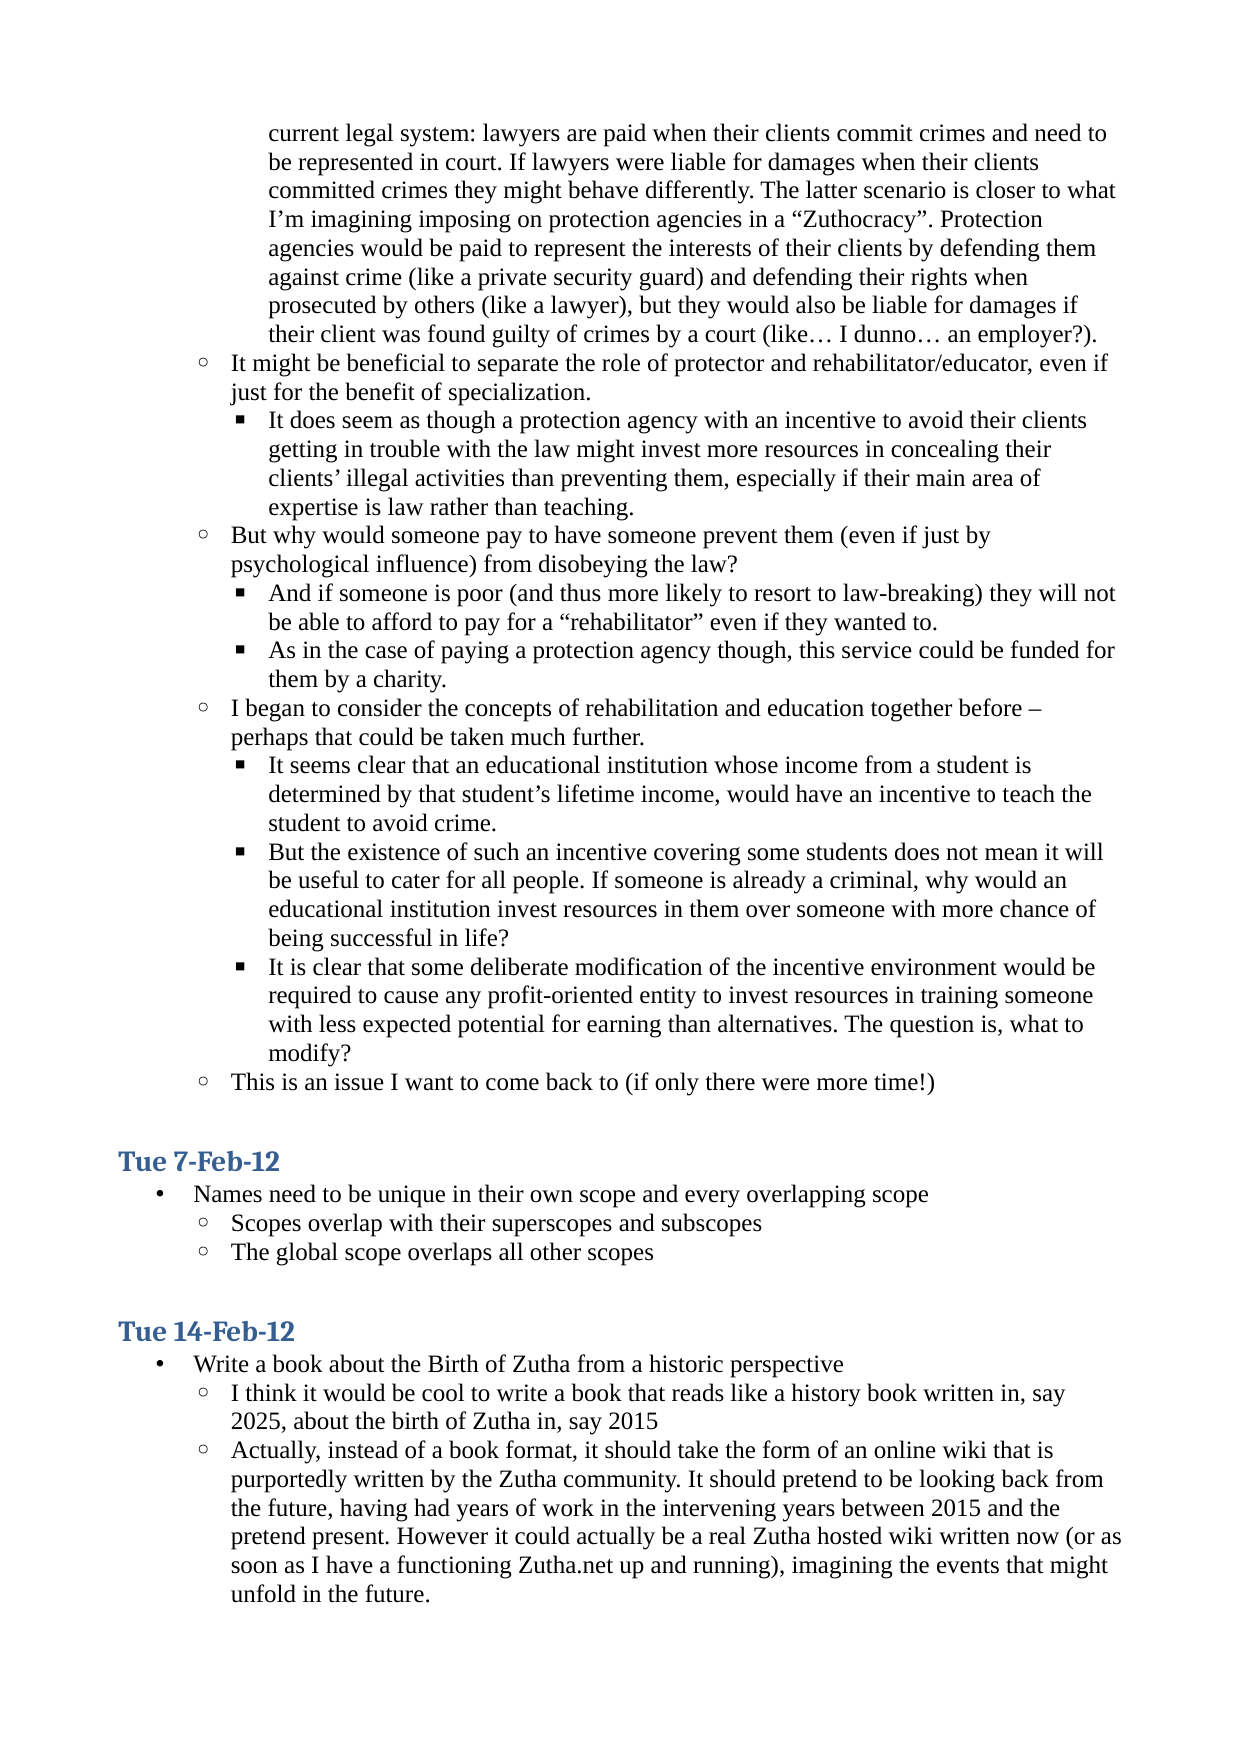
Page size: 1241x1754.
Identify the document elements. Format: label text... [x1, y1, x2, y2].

list And if someone is poor (and thus more likely to resort to law-breaking) they will not be able to afford to pay for a “rehabilitator” even if they wanted to. [231, 578, 1122, 636]
list current legal system: lawyers are paid when their clients commit crimes and need to be represented in court. If lawyers were liable for damages when their clients committed crimes they might behave differently. The latter scenario is closer to what I’m imagining imposing on protection agencies in a “Zuthocracy”. Protection agencies would be paid to represent the interests of their clients by defending them against crime (like a private security guard) and defending their rights when prosecuted by others (like a lawyer), but they would also be liable for damages if their client was found guilty of crimes by a court (like… I dunno… an employer?). [231, 118, 1122, 348]
list I began to consider the concepts of rehabilitation and education together before – perhaps that could be taken much further. [193, 693, 1122, 751]
list It does seem as though a protection agency with an incentive to avoid their clients getting in trouble with the law might invest more resources in concealing their clients’ illegal activities than preventing them, especially if their main area of expertise is law rather than teaching. [231, 406, 1122, 521]
list Write a book about the Birth of Zutha from a historic perspective [156, 1349, 1122, 1378]
list It seems clear that an educational institution whose income from a student is determined by that student’s lifetime income, would have an incentive to teach the student to avoid crime. [231, 751, 1122, 837]
list But the existence of such an incentive covering some students does not mean it will be useful to cater for all people. If someone is already a criminal, why would an educational institution invest resources in them over someone with more chance of being successful in life? [231, 837, 1122, 952]
list Names need to be unique in their own scope and every overlapping scope [156, 1179, 1122, 1208]
list Actually, instead of a book format, it should take the form of an online wiki that is purportedly written by the Zutha community. It should pretend to be looking back from the future, having had years of work in the intervening years between 2015 and the pretend present. However it could actually be a real Zutha hosted wiki written now (or as soon as I have a functioning Zutha.net up and running), imagining the events that might unfold in the future. [193, 1435, 1122, 1608]
list It is clear that some deliberate modification of the incentive environment would be required to cause any profit-oriented entity to invest resources in training someone with less expected potential for earning than alternatives. The question is, what to modify? [231, 952, 1122, 1067]
list Scopes overlap with their superscopes and subscopes [193, 1208, 1122, 1237]
list This is an issue I want to come back to (if only there were more time!) [193, 1067, 1122, 1096]
list As in the case of paying a protection agency though, this service could be funded for them by a charity. [231, 636, 1122, 693]
subtitle Tue 7-Feb-12 [118, 1146, 1122, 1179]
list But why would someone pay to have someone prevent them (even if just by psychological influence) from disobeying the law? [193, 521, 1122, 578]
subtitle Tue 14-Feb-12 [118, 1315, 1122, 1349]
list The global scope overlaps all other scopes [193, 1237, 1122, 1265]
list I think it would be cool to write a book that reads like a history book written in, say 2025, about the birth of Zutha in, say 2015 [193, 1378, 1122, 1435]
list It might be beneficial to separate the role of protector and rehabilitator/educator, even if just for the benefit of specialization. [193, 348, 1122, 406]
